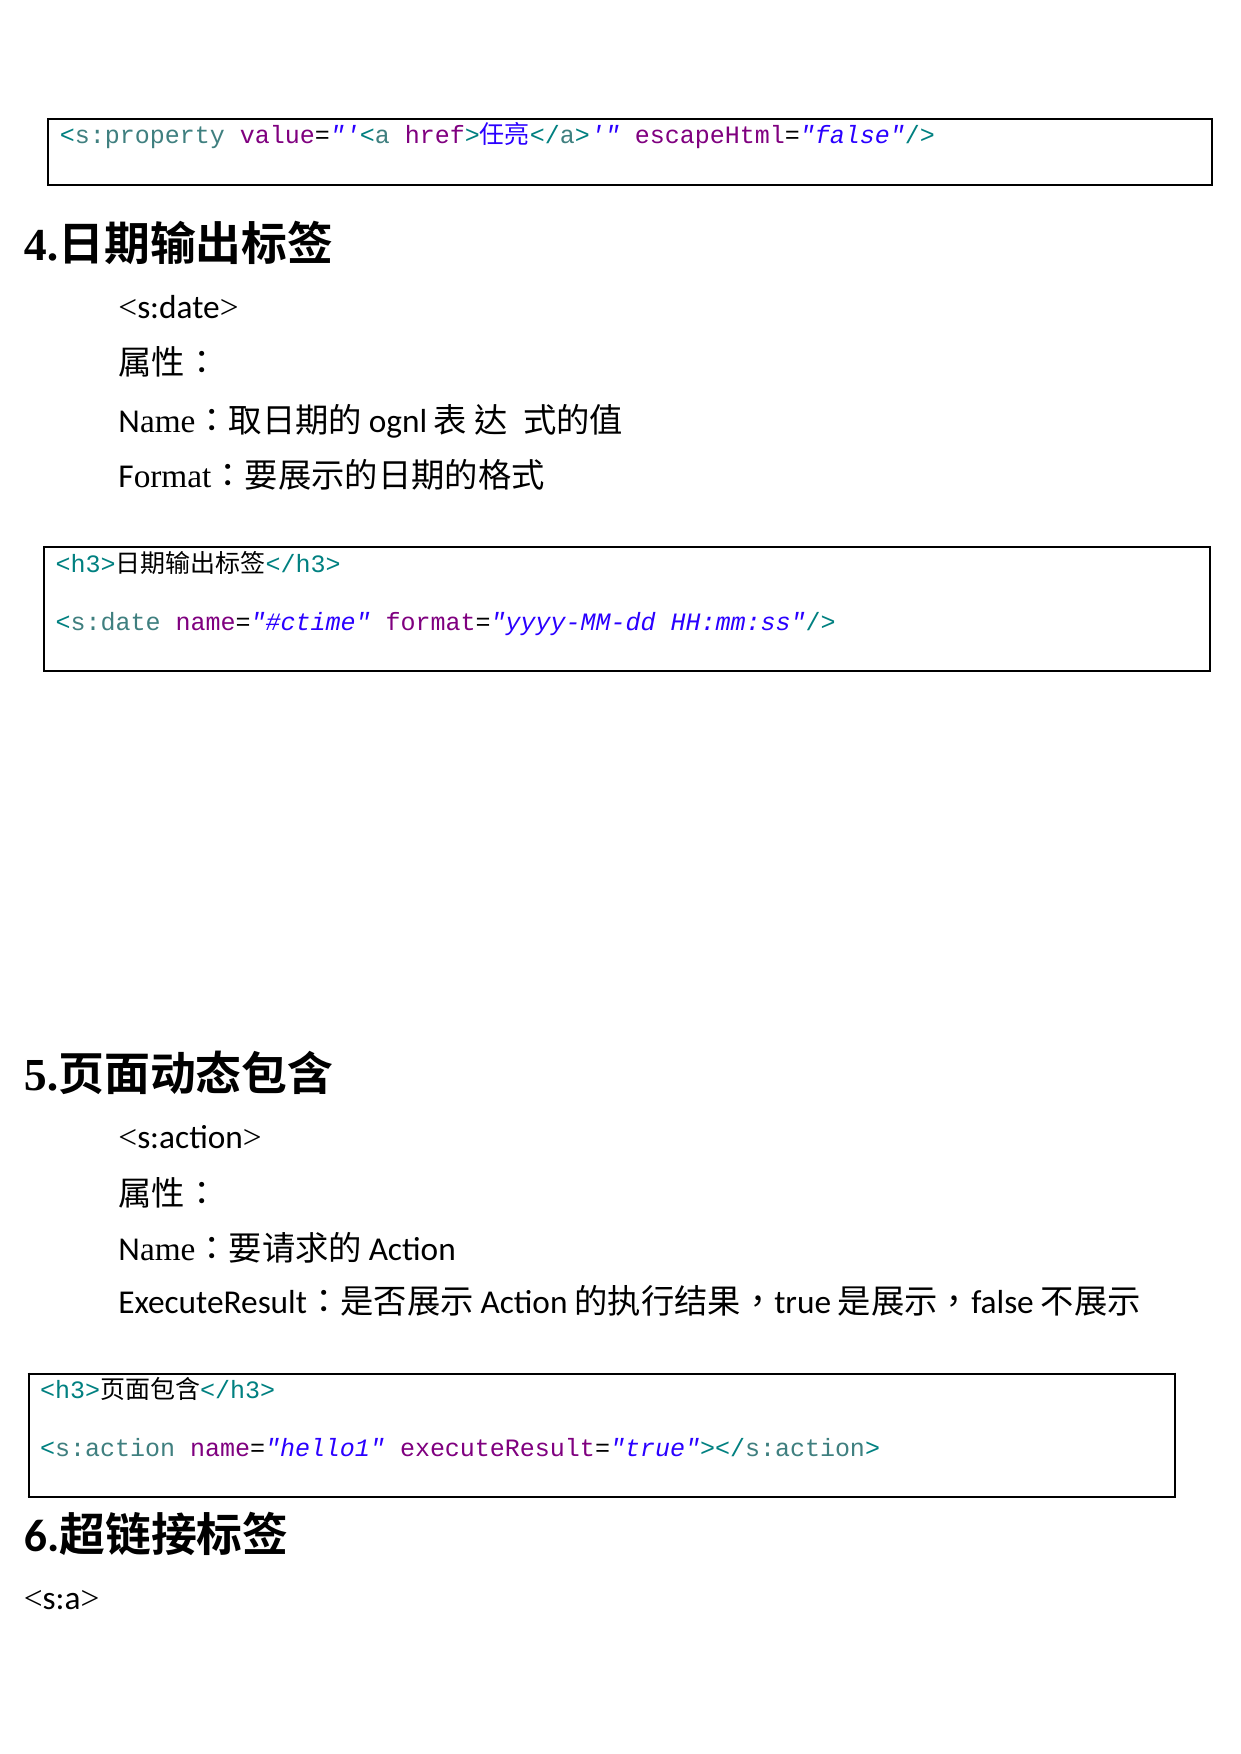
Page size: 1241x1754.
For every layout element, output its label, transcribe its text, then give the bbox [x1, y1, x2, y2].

text Format：要展示的日期的格式 [118, 455, 1169, 495]
text ExecuteResult：是否展示Action的执行结果，true是展示，false不展示 [118, 1281, 1169, 1322]
text <s:date> [118, 286, 1169, 326]
text Name：要请求的Action [118, 1228, 1169, 1268]
text 6.超链接标签 [24, 1498, 1240, 1564]
text 属性： [118, 339, 1169, 384]
text <s:a> [24, 1577, 1240, 1618]
table_header <h3>日期输出标签</h3> <s:date name="#ctime" format="yyyy-MM-dd HH:mm:ss"/> [45, 548, 1209, 670]
table_header <s:property value="'<a href>任亮</a>'" escapeHtml="false"/> [49, 120, 1211, 184]
table_header <h3>页面包含</h3> <s:action name="hello1" executeResult="true"></s:action> [30, 1375, 1174, 1496]
text <s:action> [118, 1117, 1169, 1157]
text Name：取日期的ognl表 达 式的值 [118, 397, 1169, 442]
subtitle 4.日期输出标签 [24, 207, 1240, 273]
text 属性： [118, 1170, 1169, 1215]
subtitle 5.页面动态包含 [24, 1038, 1240, 1104]
